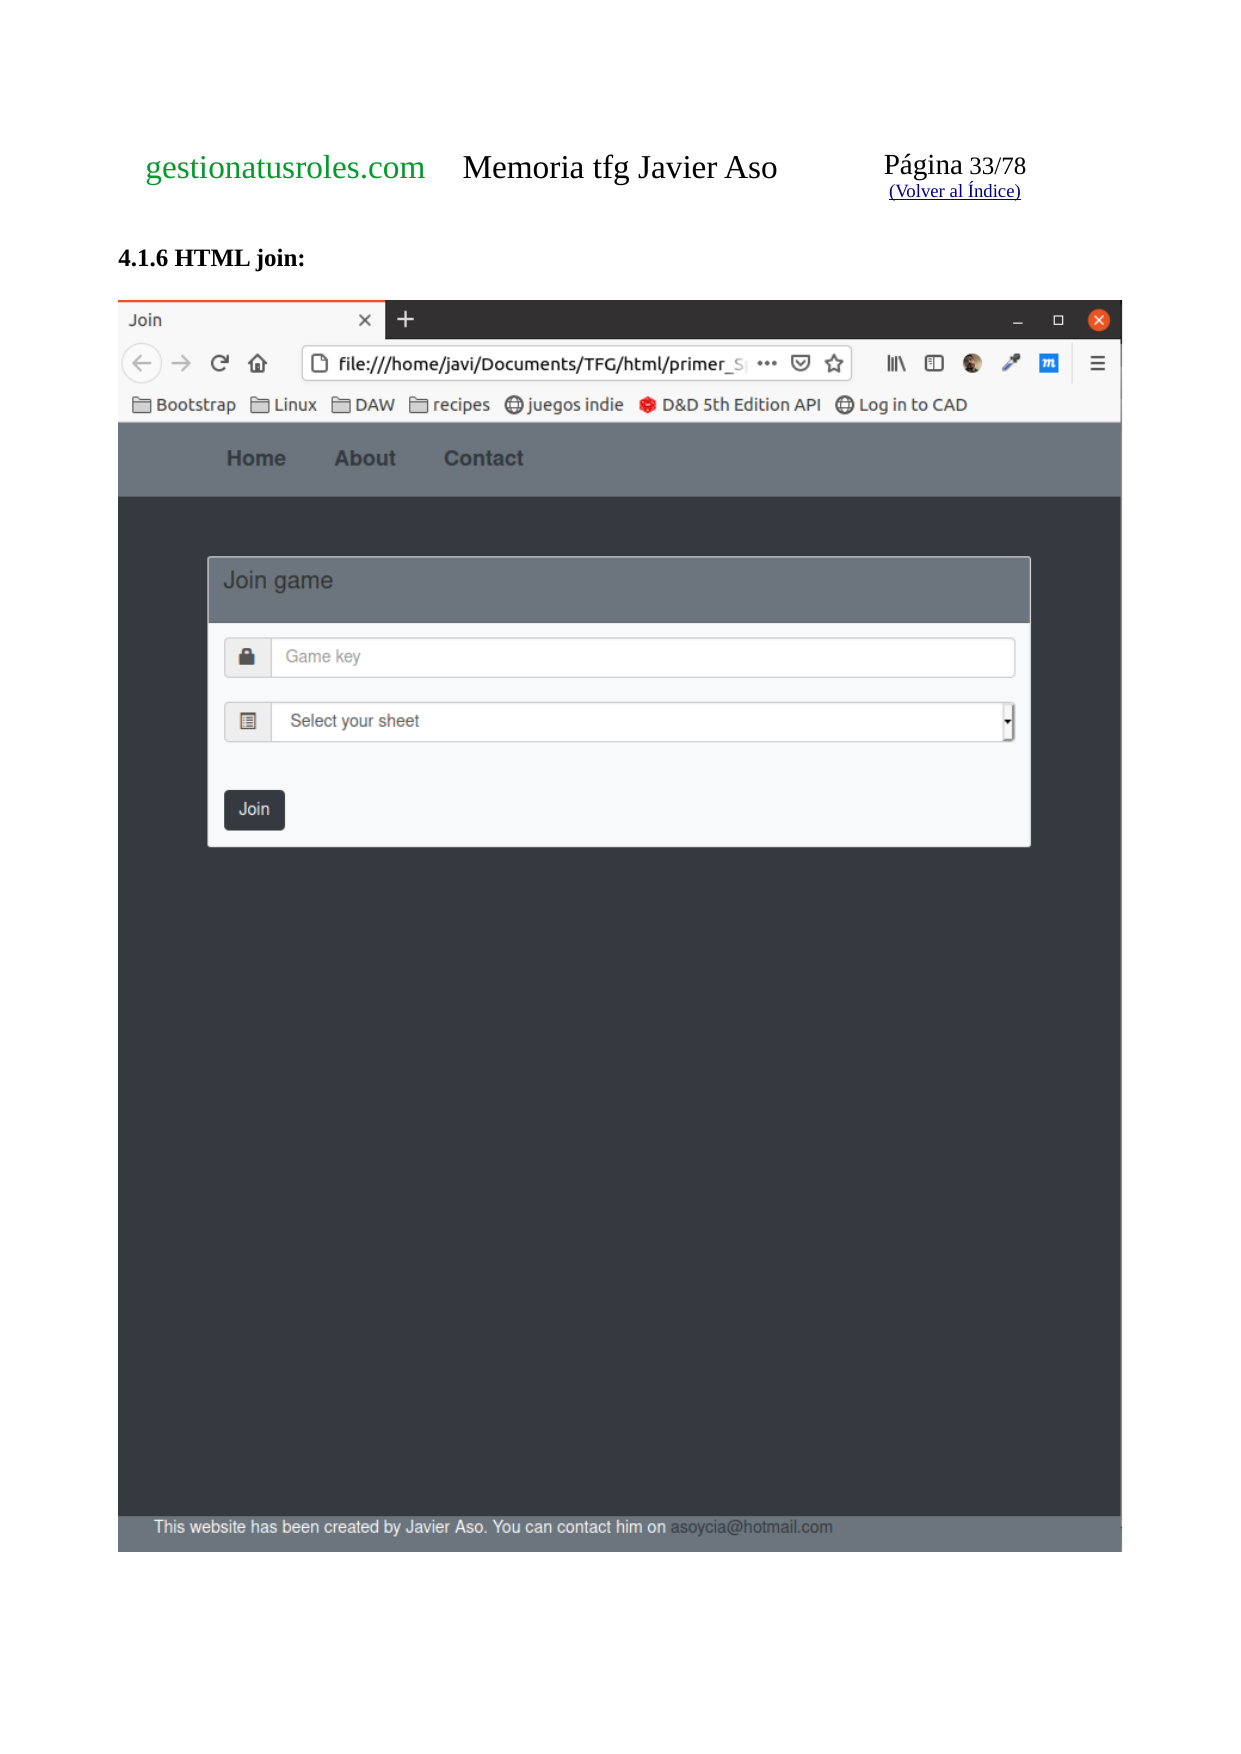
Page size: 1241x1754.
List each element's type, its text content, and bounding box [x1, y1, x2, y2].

picture [118, 300, 1123, 1552]
table_header Página 33/78 (Volver al Índice) [788, 118, 1122, 214]
table_header gestionatusroles.com [118, 118, 453, 214]
text 4.1.6 HTML join: [118, 243, 1122, 271]
table_header Memoria tfg Javier Aso [453, 118, 787, 214]
